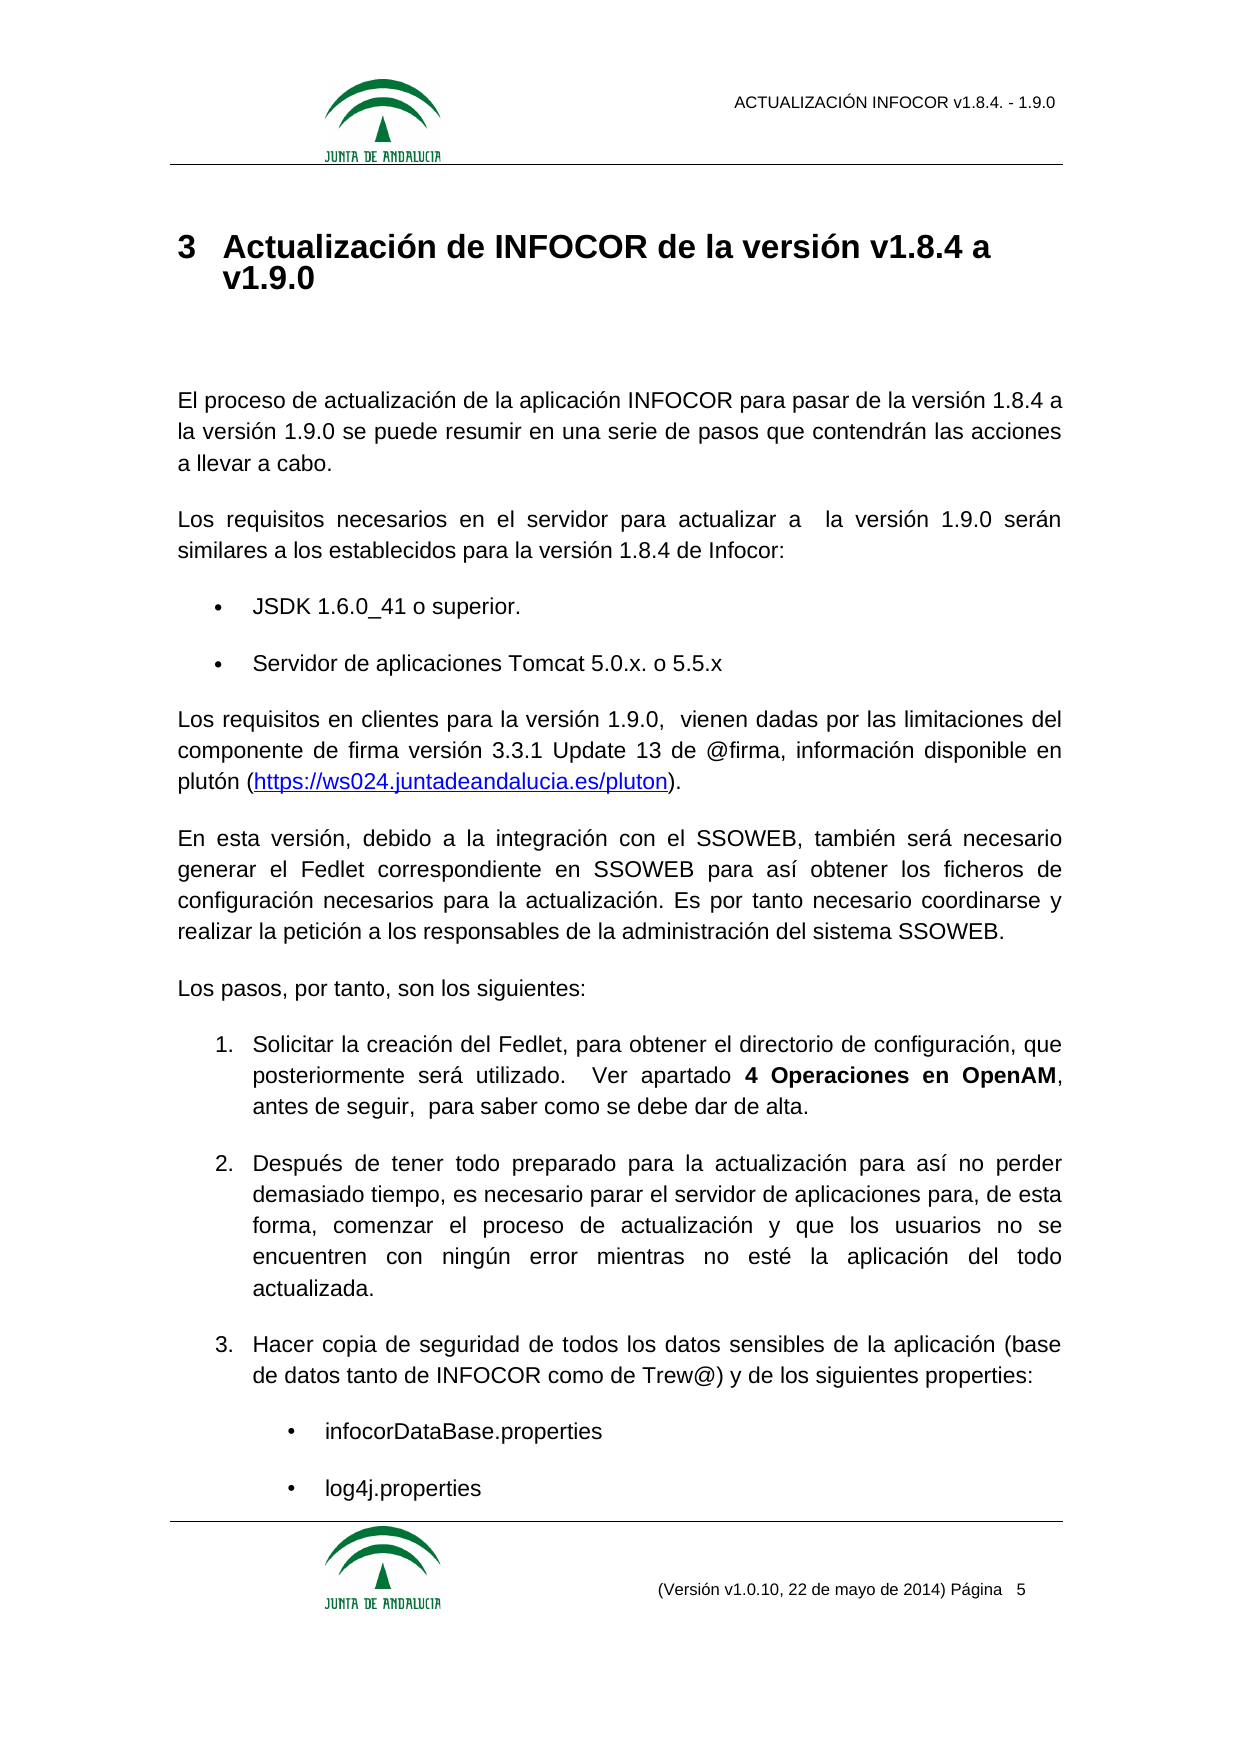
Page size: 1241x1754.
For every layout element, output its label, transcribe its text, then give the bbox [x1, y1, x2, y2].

text El proceso de actualización de la aplicación INFOCOR para pasar de la versión 1.8.4 a la versión 1.9.0 se puede resumir en una serie de pasos que contendrán las acciones a llevar a cabo. [177, 383, 1063, 477]
list log4j.properties [287, 1471, 1063, 1502]
picture [324, 1526, 441, 1609]
subtitle Actualización de INFOCOR de la versión v1.8.4 a v1.9.0 [177, 233, 1063, 296]
picture [324, 79, 441, 162]
list Hacer copia de seguridad de todos los datos sensibles de la aplicación (base de datos tanto de INFOCOR como de Trew@) y de los siguientes properties: [215, 1327, 1063, 1390]
text Los pasos, por tanto, son los siguientes: [177, 971, 1063, 1002]
list Servidor de aplicaciones Tomcat 5.0.x. o 5.5.x [215, 646, 1063, 677]
text En esta versión, debido a la integración con el SSOWEB, también será necesario generar el Fedlet correspondiente en SSOWEB para así obtener los ficheros de configuración necesarios para la actualización. Es por tanto necesario coordinarse y realizar la petición a los responsables de la administración del sistema SSOWEB. [177, 821, 1063, 946]
list JSDK 1.6.0_41 o superior. [215, 590, 1063, 621]
text Los requisitos necesarios en el servidor para actualizar a la versión 1.9.0 serán similares a los establecidos para la versión 1.8.4 de Infocor: [177, 502, 1063, 565]
text Los requisitos en clientes para la versión 1.9.0, vienen dadas por las limitaciones del componente de firma versión 3.3.1 Update 13 de @firma, información disponible en plutón (https://ws024.juntadeandalucia.es/pluton). [177, 702, 1063, 796]
list Solicitar la creación del Fedlet, para obtener el directorio de configuración, que posteriormente será utilizado. Ver apartado 4 Operaciones en OpenAM, antes de seguir, para saber como se debe dar de alta. [215, 1027, 1063, 1121]
list Después de tener todo preparado para la actualización para así no perder demasiado tiempo, es necesario parar el servidor de aplicaciones para, de esta forma, comenzar el proceso de actualización y que los usuarios no se encuentren con ningún error mientras no esté la aplicación del todo actualizada. [215, 1146, 1063, 1302]
list infocorDataBase.properties [287, 1415, 1063, 1446]
